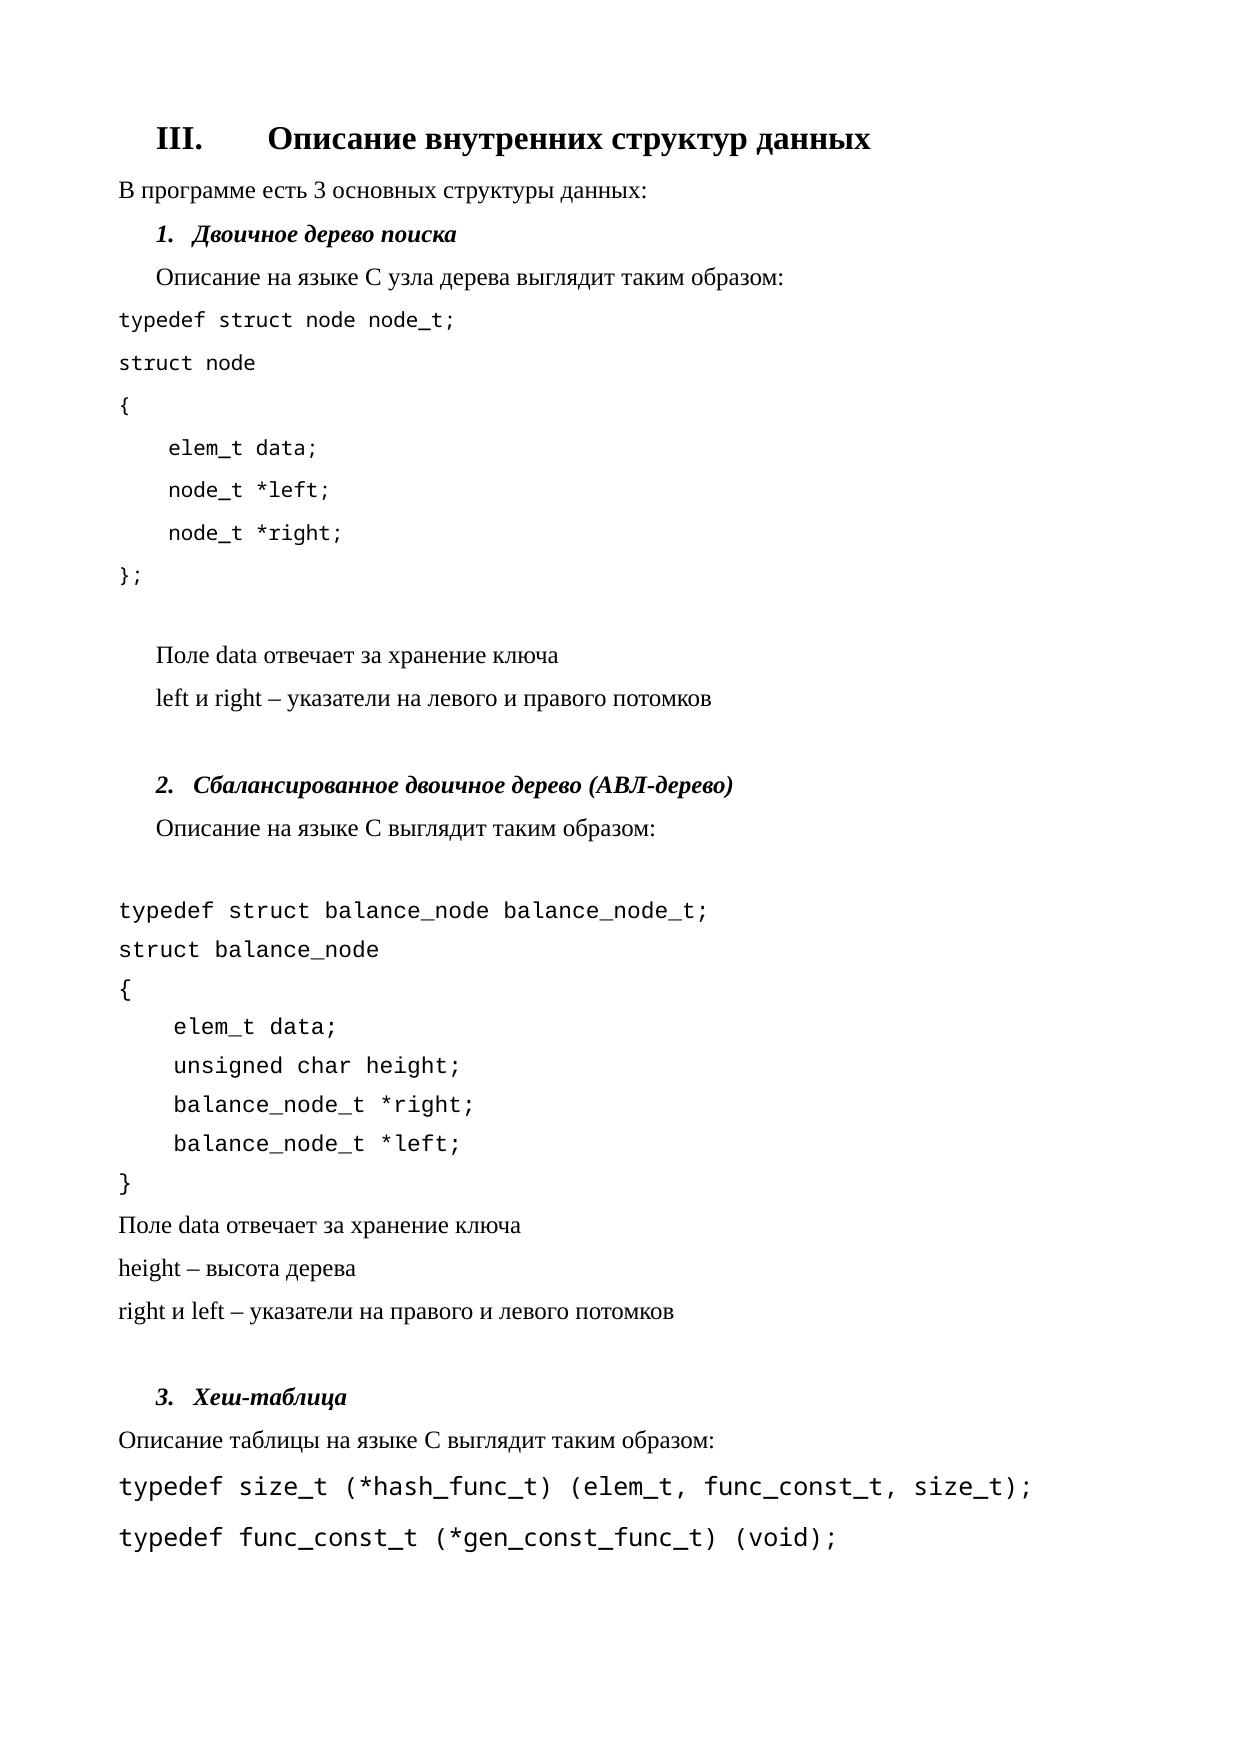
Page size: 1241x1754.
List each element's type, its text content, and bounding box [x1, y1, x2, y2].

text elem_t data; [118, 433, 1122, 461]
text Описание на языке C узла дерева выглядит таким образом: [156, 262, 1122, 291]
text unsigned char height; [118, 1054, 1122, 1081]
text typedef struct balance_node balance_node_t; [118, 899, 1122, 925]
text right и left – указатели на правого и левого потомков [118, 1296, 1122, 1325]
text Описание на языке C выглядит таким образом: [156, 813, 1122, 842]
text }; [118, 561, 1122, 589]
text typedef struct node node_t; [118, 305, 1122, 333]
text { [118, 390, 1122, 419]
text balance_node_t *right; [118, 1093, 1122, 1119]
text В программе есть 3 основных структуры данных: [118, 176, 1122, 204]
list Сбалансированное двоичное дерево (АВЛ-дерево) [156, 770, 1122, 798]
text balance_node_t *left; [118, 1132, 1122, 1158]
text typedef func_const_t (*gen_const_func_t) (void); [118, 1520, 1122, 1554]
list Описание внутренних структур данных [156, 118, 1122, 156]
text left и right – указатели на левого и правого потомков [118, 683, 1122, 712]
text Поле data отвечает за хранение ключа [118, 1210, 1122, 1239]
text } [118, 1171, 1122, 1197]
text node_t *right; [118, 518, 1122, 546]
text { [118, 977, 1122, 1003]
text struct node [118, 348, 1122, 376]
list Двоичное дерево поиска [156, 219, 1122, 247]
text height – высота дерева [118, 1253, 1122, 1282]
text node_t *left; [118, 475, 1122, 504]
text Поле data отвечает за хранение ключа [118, 640, 1122, 669]
text elem_t data; [118, 1016, 1122, 1042]
text Описание таблицы на языке C выглядит таким образом: [118, 1426, 1122, 1454]
list Хеш-таблица [156, 1382, 1122, 1411]
text struct balance_node [118, 938, 1122, 964]
text typedef size_t (*hash_func_t) (elem_t, func_const_t, size_t); [118, 1469, 1122, 1503]
